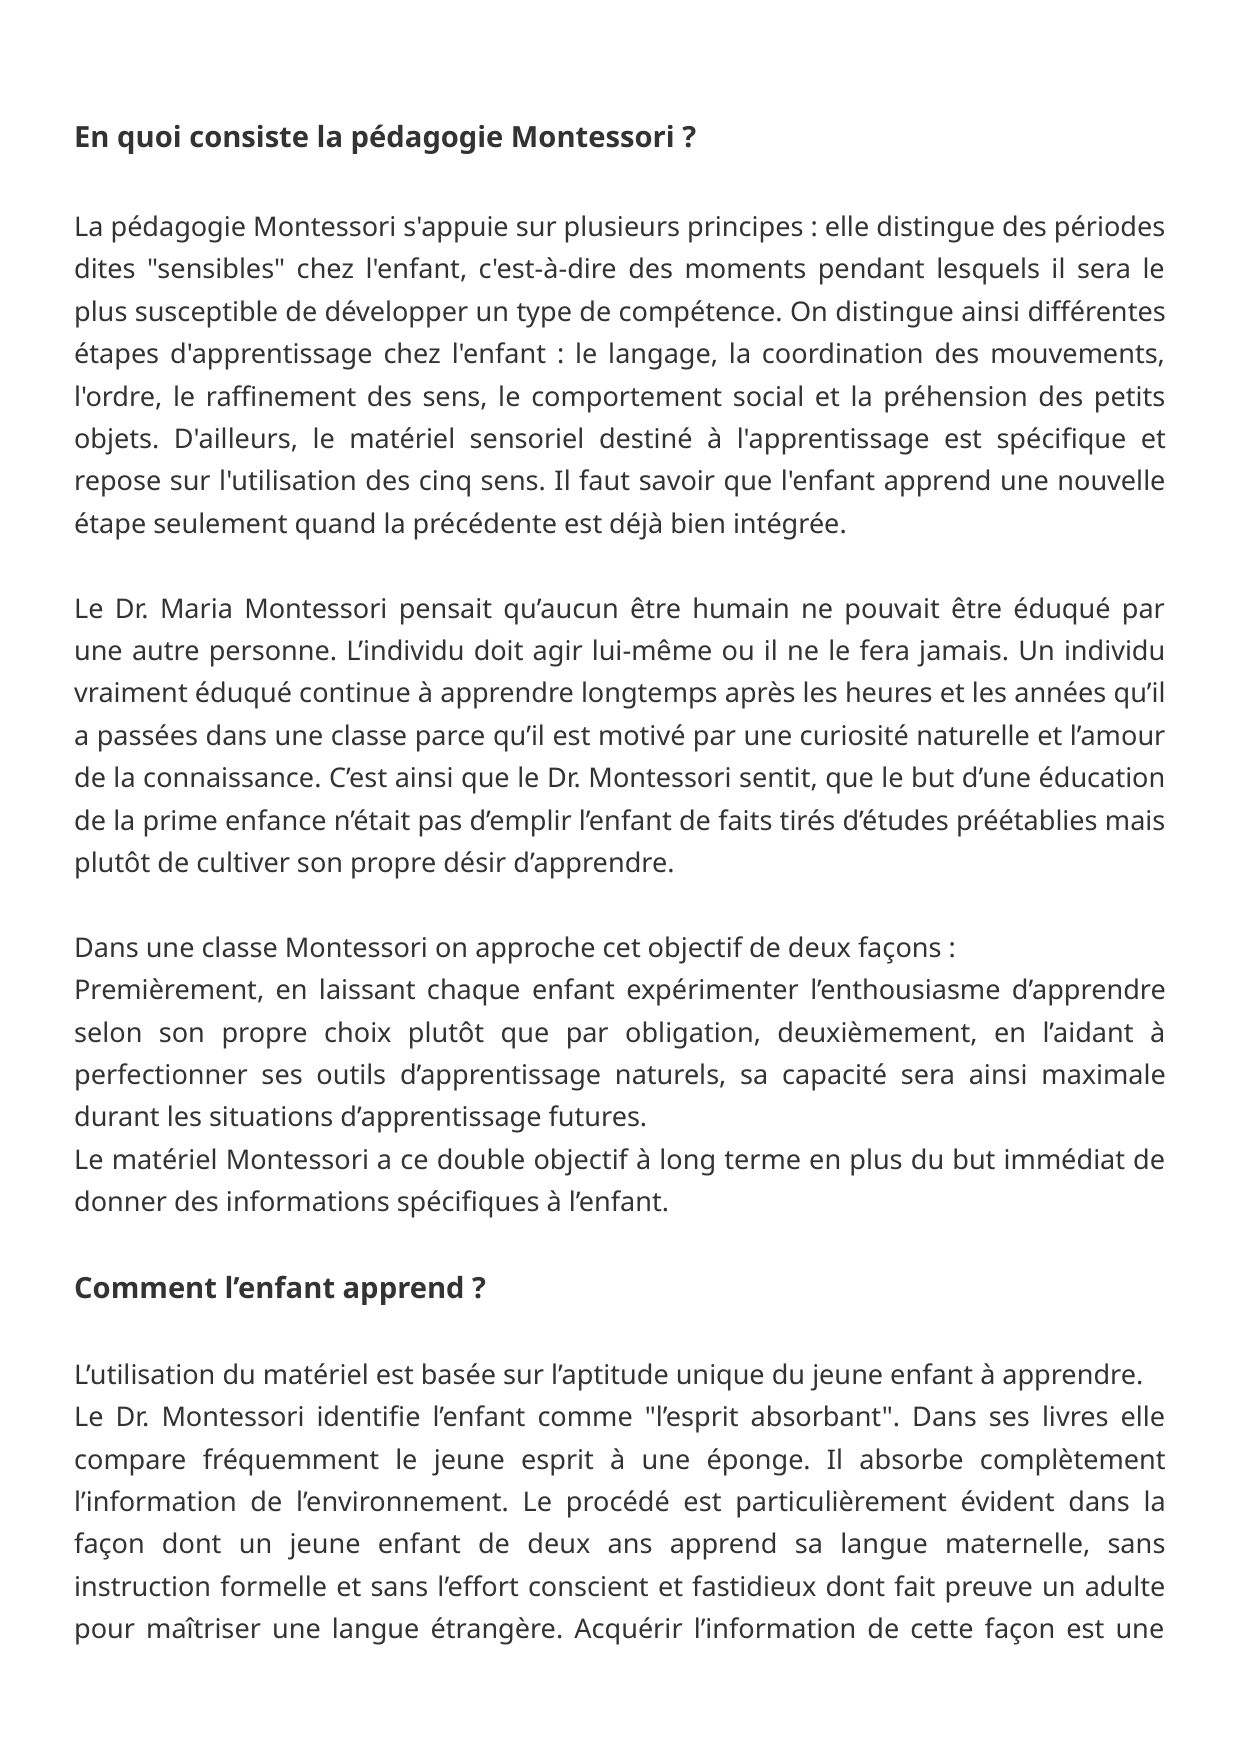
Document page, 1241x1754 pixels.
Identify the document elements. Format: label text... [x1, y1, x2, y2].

text La pédagogie Montessori s'appuie sur plusieurs principes : elle distingue des périodes dites "sensibles" chez l'enfant, c'est-à-dire des moments pendant lesquels il sera le plus susceptible de développer un type de compétence. On distingue ainsi différentes étapes d'apprentissage chez l'enfant : le langage, la coordination des mouvements, l'ordre, le raffinement des sens, le comportement social et la préhension des petits objets. D'ailleurs, le matériel sensoriel destiné à l'apprentissage est spécifique et repose sur l'utilisation des cinq sens. Il faut savoir que l'enfant apprend une nouvelle étape seulement quand la précédente est déjà bien intégrée. [74, 207, 1167, 541]
text L’utilisation du matériel est basée sur l’aptitude unique du jeune enfant à apprendre. [74, 1355, 1167, 1392]
text Le Dr. Montessori identifie l’enfant comme "l’esprit absorbant". Dans ses livres elle compare fréquemment le jeune esprit à une éponge. Il absorbe complètement l’information de l’environnement. Le procédé est particulièrement évident dans la façon dont un jeune enfant de deux ans apprend sa langue maternelle, sans instruction formelle et sans l’effort conscient et fastidieux dont fait preuve un adulte pour maîtriser une langue étrangère. Acquérir l’information de cette façon est une [74, 1398, 1167, 1647]
text En quoi consiste la pédagogie Montessori ? [74, 116, 1167, 156]
text Comment l’enfant apprend ? [74, 1267, 1167, 1307]
text Dans une classe Montessori on approche cet objectif de deux façons : [74, 928, 1167, 965]
text Le Dr. Maria Montessori pensait qu’aucun être humain ne pouvait être éduqué par une autre personne. L’individu doit agir lui-même ou il ne le fera jamais. Un individu vraiment éduqué continue à apprendre longtemps après les heures et les années qu’il a passées dans une classe parce qu’il est motivé par une curiosité naturelle et l’amour de la connaissance. C’est ainsi que le Dr. Montessori sentit, que le but d’une éducation de la prime enfance n’était pas d’emplir l’enfant de faits tirés d’études préétablies mais plutôt de cultiver son propre désir d’apprendre. [74, 589, 1167, 880]
text Le matériel Montessori a ce double objectif à long terme en plus du but immédiat de donner des informations spécifiques à l’enfant. [74, 1140, 1167, 1219]
text Premièrement, en laissant chaque enfant expérimenter l’enthousiasme d’apprendre selon son propre choix plutôt que par obligation, deuxièmement, en l’aidant à perfectionner ses outils d’apprentissage naturels, sa capacité sera ainsi maximale durant les situations d’apprentissage futures. [74, 971, 1167, 1135]
